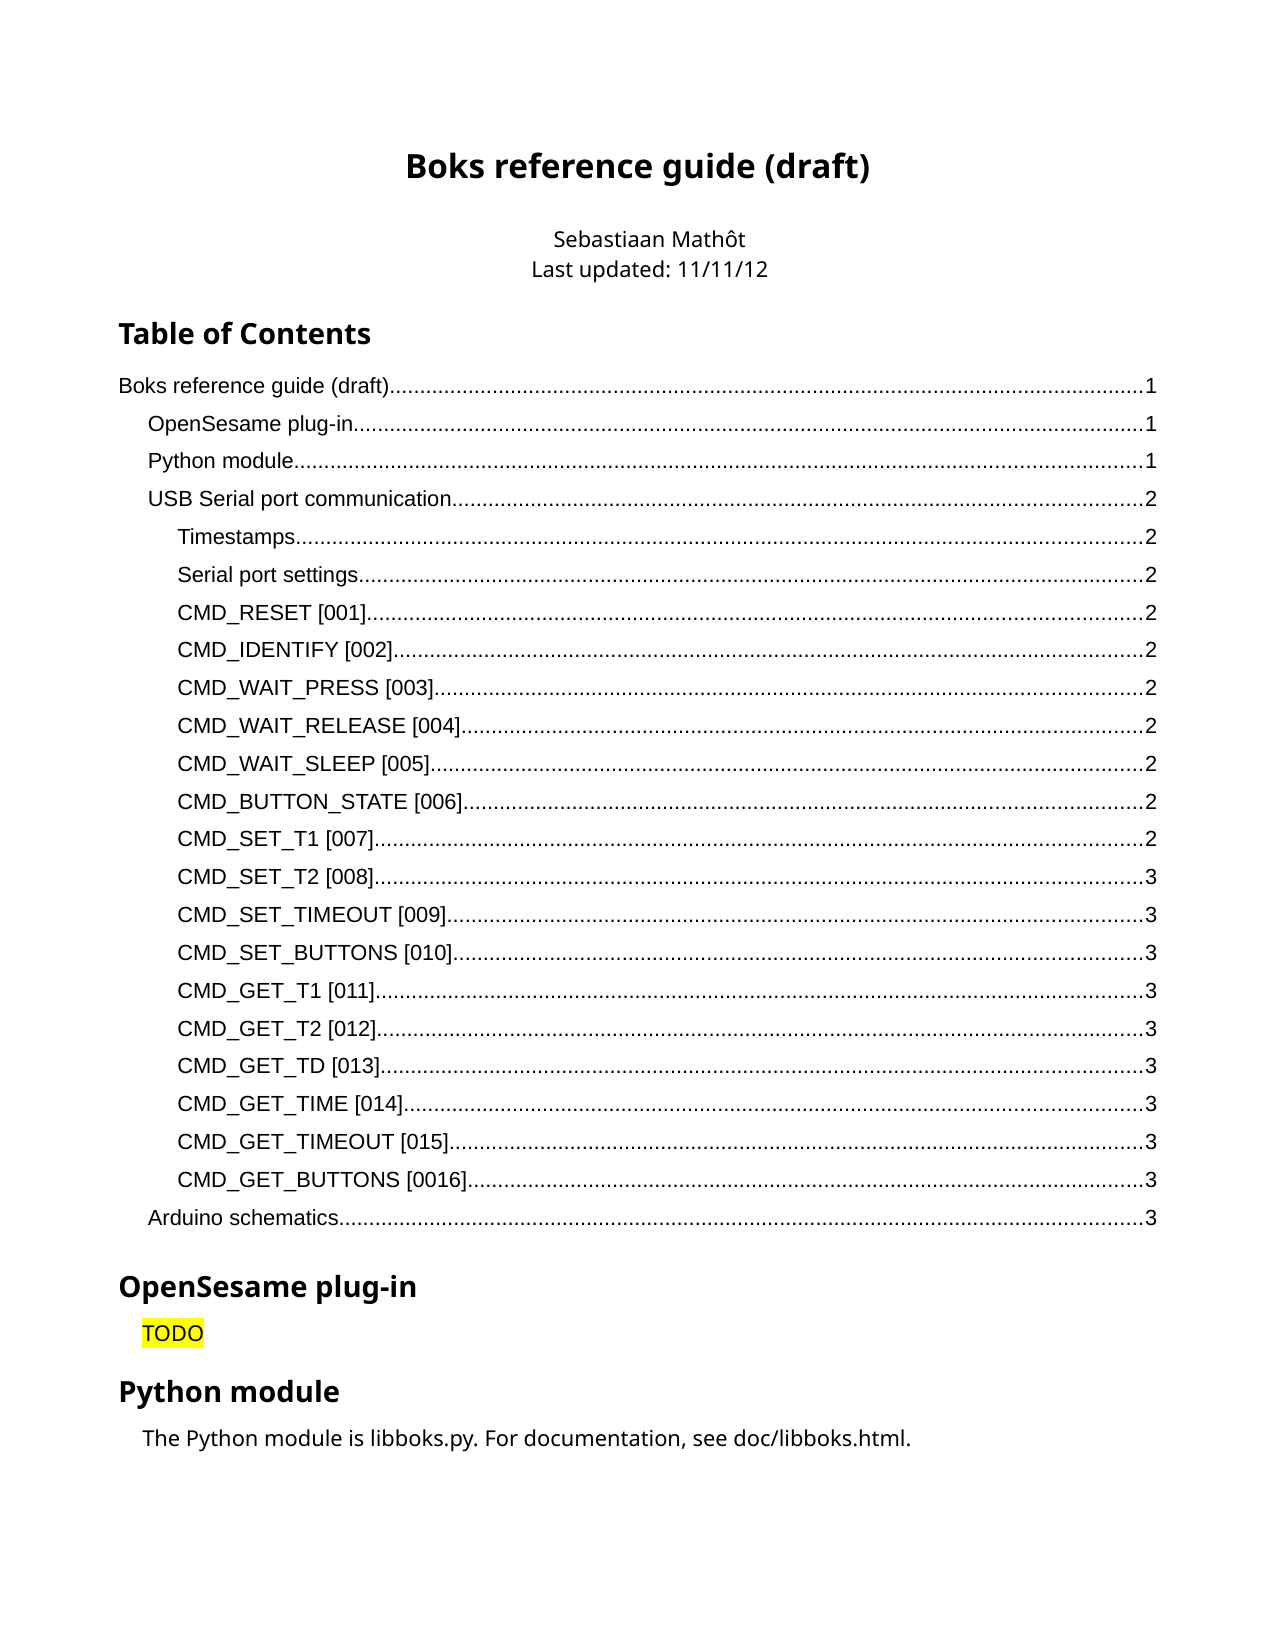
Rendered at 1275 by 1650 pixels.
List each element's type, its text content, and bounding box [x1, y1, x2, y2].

text OpenSesame plug-in 1 [148, 410, 1157, 436]
text CMD_WAIT_SLEEP [005] 2 [177, 751, 1157, 776]
text CMD_GET_TIMEOUT [015] 3 [177, 1129, 1157, 1154]
subtitle Boks reference guide (draft) [118, 143, 1157, 188]
text CMD_BUTTON_STATE [006] 2 [177, 788, 1157, 814]
text The Python module is libboks.py. For documentation, see doc/libboks.html. [142, 1423, 1157, 1453]
text CMD_WAIT_PRESS [003] 2 [177, 675, 1157, 700]
text CMD_SET_BUTTONS [010] 3 [177, 940, 1157, 965]
text TODO [142, 1318, 1157, 1348]
text Serial port settings 2 [177, 562, 1157, 587]
text CMD_IDENTIFY [002] 2 [177, 637, 1157, 662]
text Sebastiaan Mathôt [142, 224, 1157, 253]
text CMD_SET_T2 [008] 3 [177, 864, 1157, 889]
text CMD_SET_TIMEOUT [009] 3 [177, 902, 1157, 927]
text CMD_SET_T1 [007] 2 [177, 826, 1157, 852]
text CMD_GET_TD [013] 3 [177, 1053, 1157, 1078]
subtitle Python module [118, 1372, 1157, 1411]
subtitle Table of Contents [118, 313, 1157, 353]
text Arduino schematics 3 [148, 1204, 1157, 1230]
text CMD_WAIT_RELEASE [004] 2 [177, 713, 1157, 738]
text Timestamps 2 [177, 524, 1157, 549]
text Boks reference guide (draft) 1 [118, 373, 1157, 398]
text CMD_GET_T2 [012] 3 [177, 1015, 1157, 1041]
text CMD_GET_BUTTONS [0016] 3 [177, 1167, 1157, 1192]
text CMD_GET_TIME [014] 3 [177, 1091, 1157, 1116]
text CMD_RESET [001] 2 [177, 599, 1157, 625]
text CMD_GET_T1 [011] 3 [177, 978, 1157, 1003]
subtitle OpenSesame plug-in [118, 1266, 1157, 1306]
text USB Serial port communication 2 [148, 486, 1157, 511]
text Python module 1 [148, 448, 1157, 473]
text Last updated: 11/11/12 [142, 253, 1157, 283]
